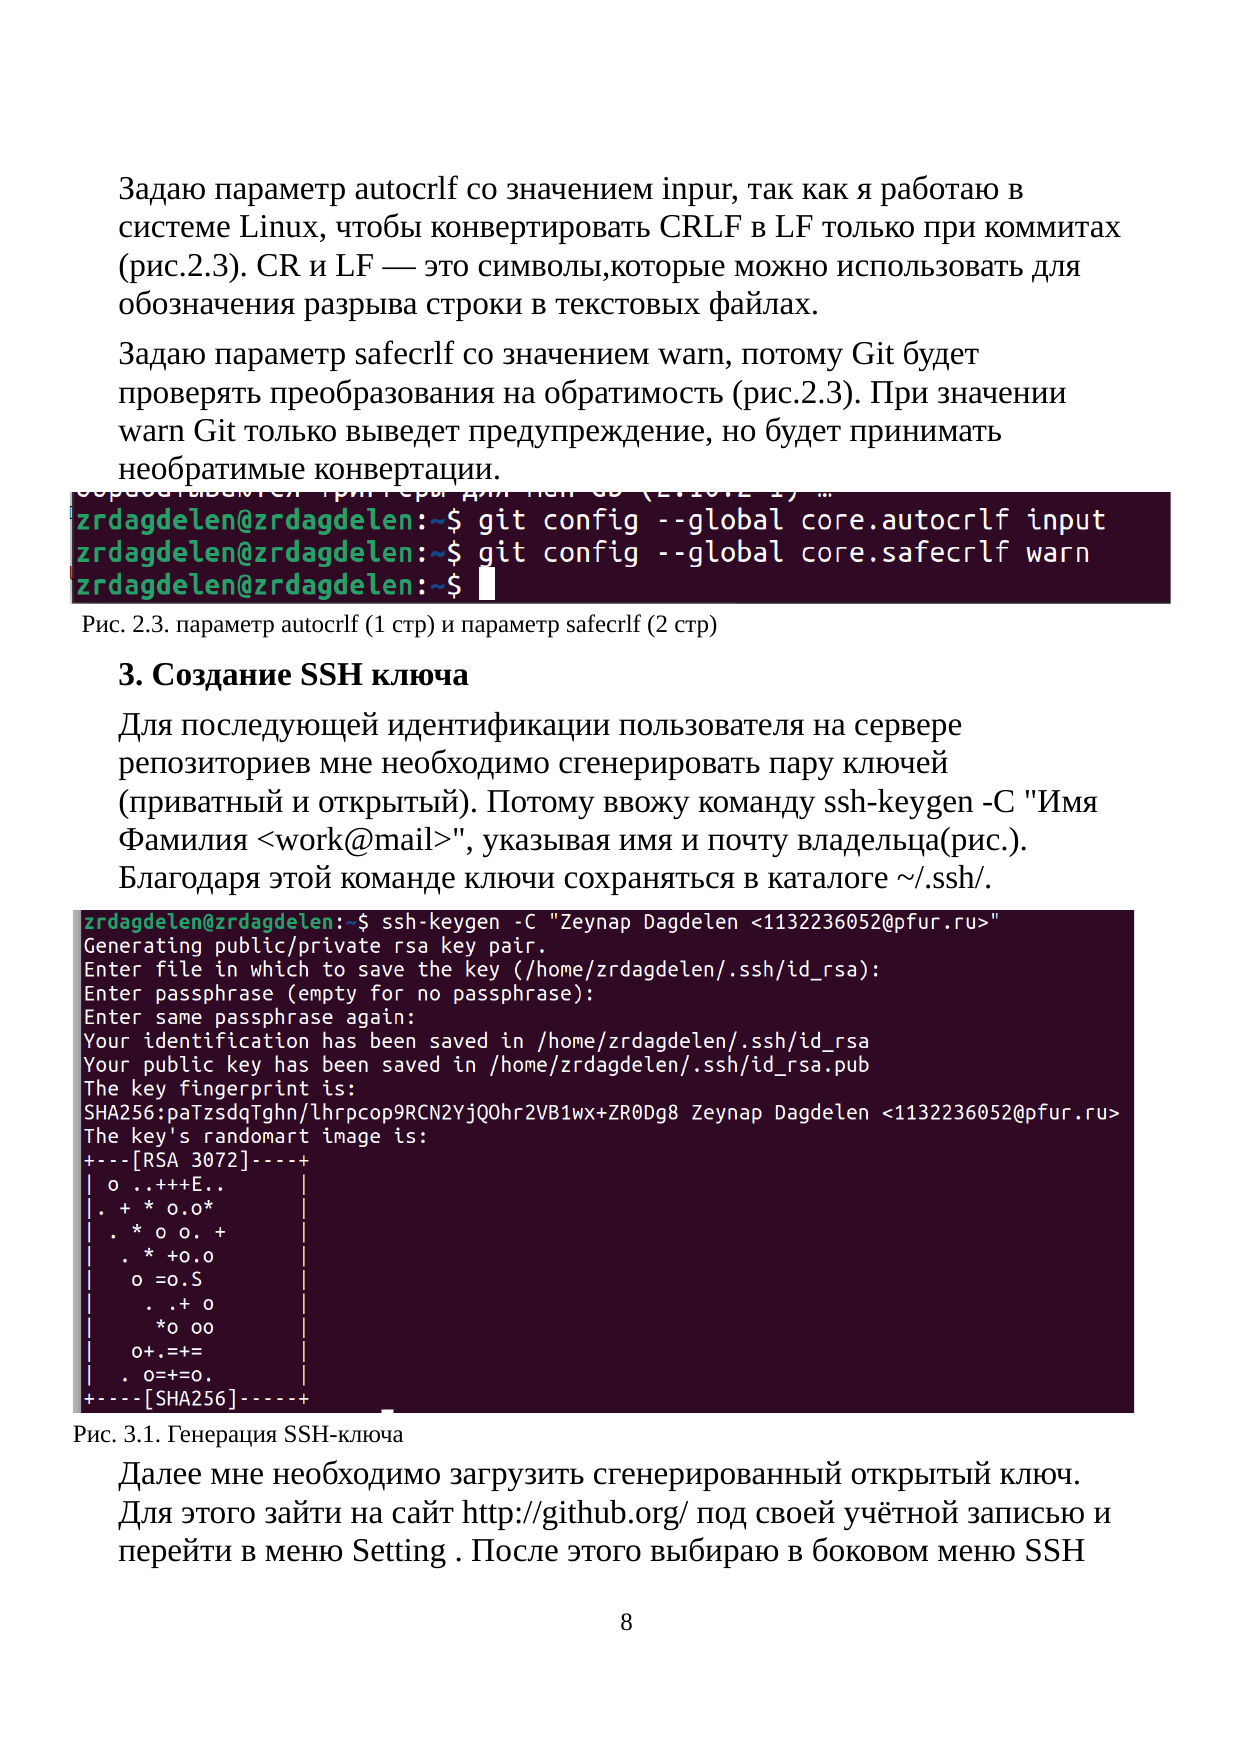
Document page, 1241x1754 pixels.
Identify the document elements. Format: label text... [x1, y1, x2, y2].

picture [72, 910, 1135, 1413]
text 3. Создание SSH ключа [118, 654, 1122, 692]
text Для последующей идентификации пользователя на сервере репозиториев мне необходимо сгенерировать пару ключей (приватный и открытый). Потому ввожу команду ssh-keygen -C "Имя Фамилия <work@mail>", указывая имя и почту владельца(рис.). Благодаря этой команде ключи сохраняться в каталоге ~/.ssh/. [118, 704, 1122, 896]
picture [69, 492, 1171, 604]
text Задаю параметр safecrlf со значением warn, потому Git будет проверять преобразования на обратимость (рис.2.3). При значении warn Git только выведет предупреждение, но будет принимать необратимые конвертации. [118, 333, 1122, 487]
text Задаю параметр autocrlf со значением inpur, так как я работаю в системе Linux, чтобы конвертировать CRLF в LF только при коммитах (рис.2.3). CR и LF — это символы,которые можно использовать для обозначения разрыва строки в текстовых файлах. [118, 168, 1122, 322]
text Далее мне необходимо загрузить сгенерированный открытый ключ. Для этого зайти на сайт http://github.org/ под своей учётной записью и перейти в меню Setting . После этого выбираю в боковом меню SSH [118, 1453, 1122, 1568]
